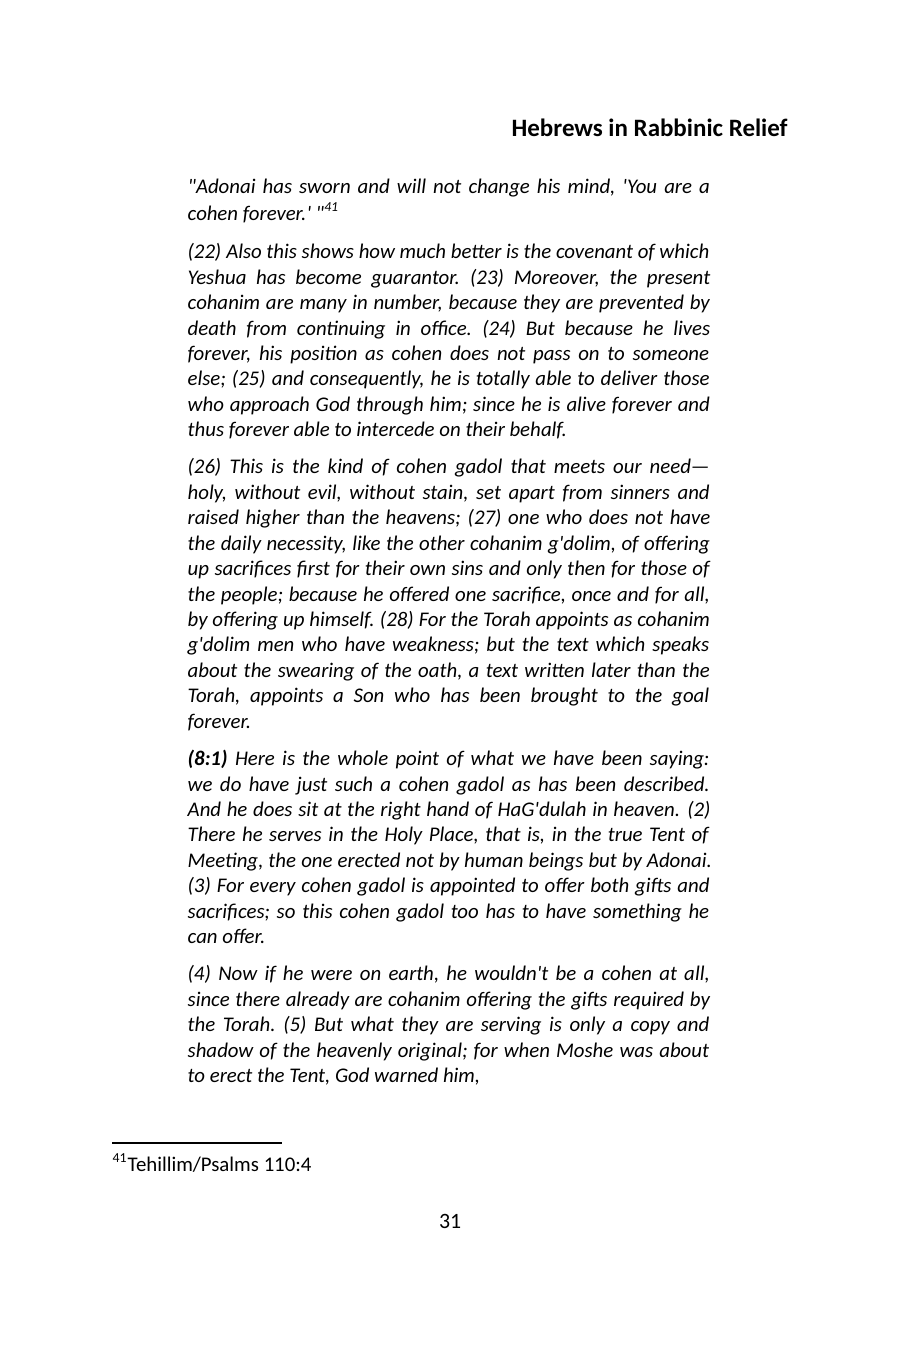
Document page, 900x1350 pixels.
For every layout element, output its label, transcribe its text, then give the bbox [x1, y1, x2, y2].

text Tehillim/Psalms 110:4 [112, 1149, 787, 1177]
text (8:1) Here is the whole point of what we have been saying: we do have just such a cohen gadol as has been described. And he does sit at the right hand of HaG'dulah in heaven. (2) There he serves in the Holy Place, that is, in the true Tent of Meeting, the one erected not by human beings but by Adonai. (3) For every cohen gadol is appointed to offer both gifts and sacrifices; so this cohen gadol too has to have something he can offer. [187, 745, 712, 949]
text (4) Now if he were on earth, he wouldn't be a cohen at all, since there already are cohanim offering the gifts required by the Torah. (5) But what they are serving is only a copy and shadow of the heavenly original; for when Moshe was about to erect the Tent, God warned him, [187, 961, 712, 1088]
text (22) Also this shows how much better is the covenant of which Yeshua has become guarantor. (23) Moreover, the present cohanim are many in number, because they are prevented by death from continuing in office. (24) But because he lives forever, his position as cohen does not pass on to someone else; (25) and consequently, he is totally able to deliver those who approach God through him; since he is alive forever and thus forever able to intercede on their behalf. [187, 238, 712, 442]
text (26) This is the kind of cohen gadol that meets our need—holy, without evil, without stain, set apart from sinners and raised higher than the heavens; (27) one who does not have the daily necessity, like the other cohanim g'dolim, of offering up sacrifices first for their own sins and only then for those of the people; because he offered one sacrifice, once and for all, by offering up himself. (28) For the Torah appoints as cohanim g'dolim men who have weakness; but the text which speaks about the swearing of the oath, a text written later than the Torah, appoints a Son who has been brought to the goal forever. [187, 454, 712, 733]
text "Adonai has sworn and will not change his mind, 'You are a cohen forever.' " [187, 173, 712, 226]
